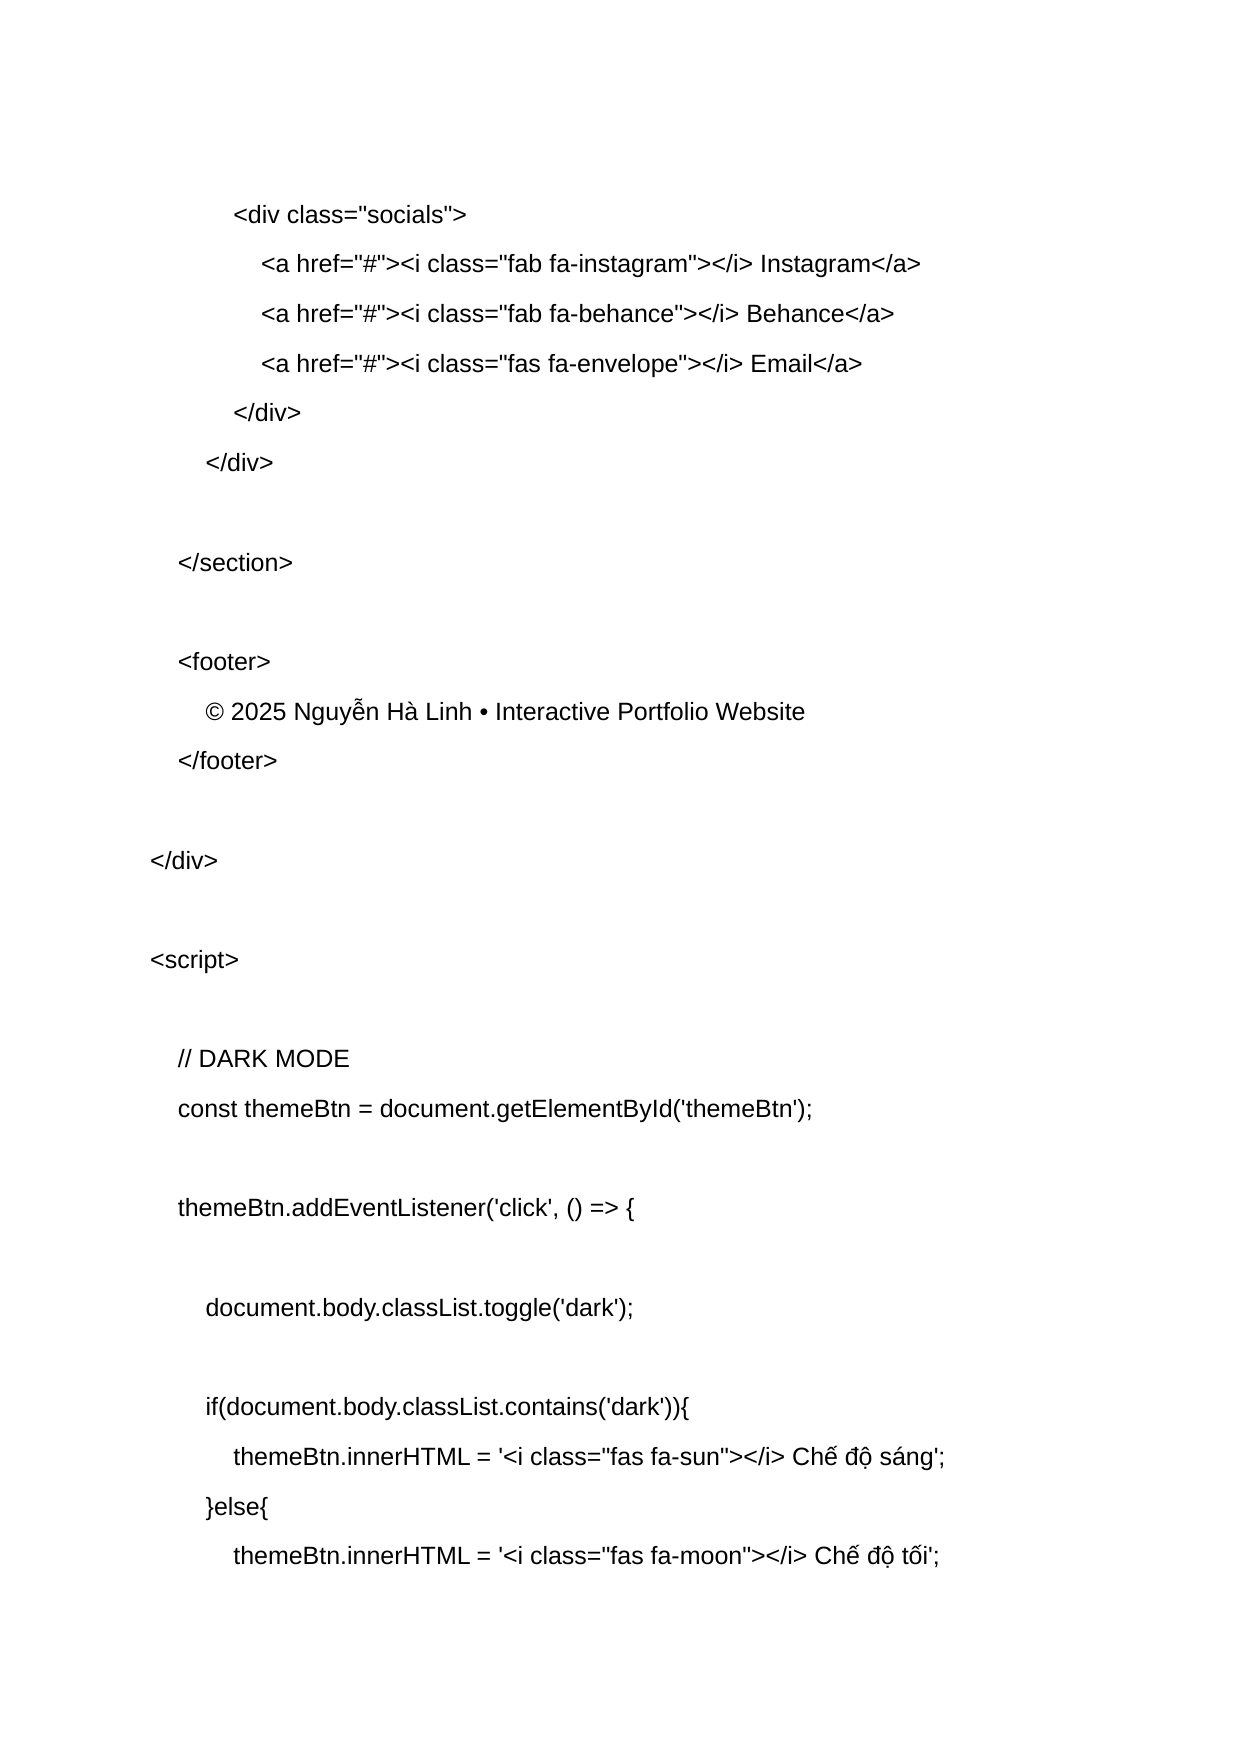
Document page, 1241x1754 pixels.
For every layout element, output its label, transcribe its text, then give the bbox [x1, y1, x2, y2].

text </footer> [150, 746, 1090, 775]
text <a href="#"><i class="fab fa-behance"></i> Behance</a> [150, 299, 1090, 328]
text <script> [150, 945, 1090, 974]
text <a href="#"><i class="fab fa-instagram"></i> Instagram</a> [150, 249, 1090, 278]
text © 2025 Nguyễn Hà Linh • Interactive Portfolio Website [150, 697, 1090, 725]
text themeBtn.innerHTML = '<i class="fas fa-moon"></i> Chế độ tối'; [150, 1541, 1090, 1570]
text </section> [150, 547, 1090, 576]
text // DARK MODE [150, 1044, 1090, 1073]
text if(document.body.classList.contains('dark')){ [150, 1392, 1090, 1421]
text document.body.classList.toggle('dark'); [150, 1293, 1090, 1322]
text </div> [150, 846, 1090, 874]
text themeBtn.addEventListener('click', () => { [150, 1193, 1090, 1222]
text <div class="socials"> [150, 200, 1090, 228]
text }else{ [150, 1492, 1090, 1520]
text <a href="#"><i class="fas fa-envelope"></i> Email</a> [150, 349, 1090, 377]
text const themeBtn = document.getElementById('themeBtn'); [150, 1094, 1090, 1123]
text </div> [150, 448, 1090, 477]
text <footer> [150, 647, 1090, 676]
text </div> [150, 398, 1090, 427]
text themeBtn.innerHTML = '<i class="fas fa-sun"></i> Chế độ sáng'; [150, 1442, 1090, 1471]
